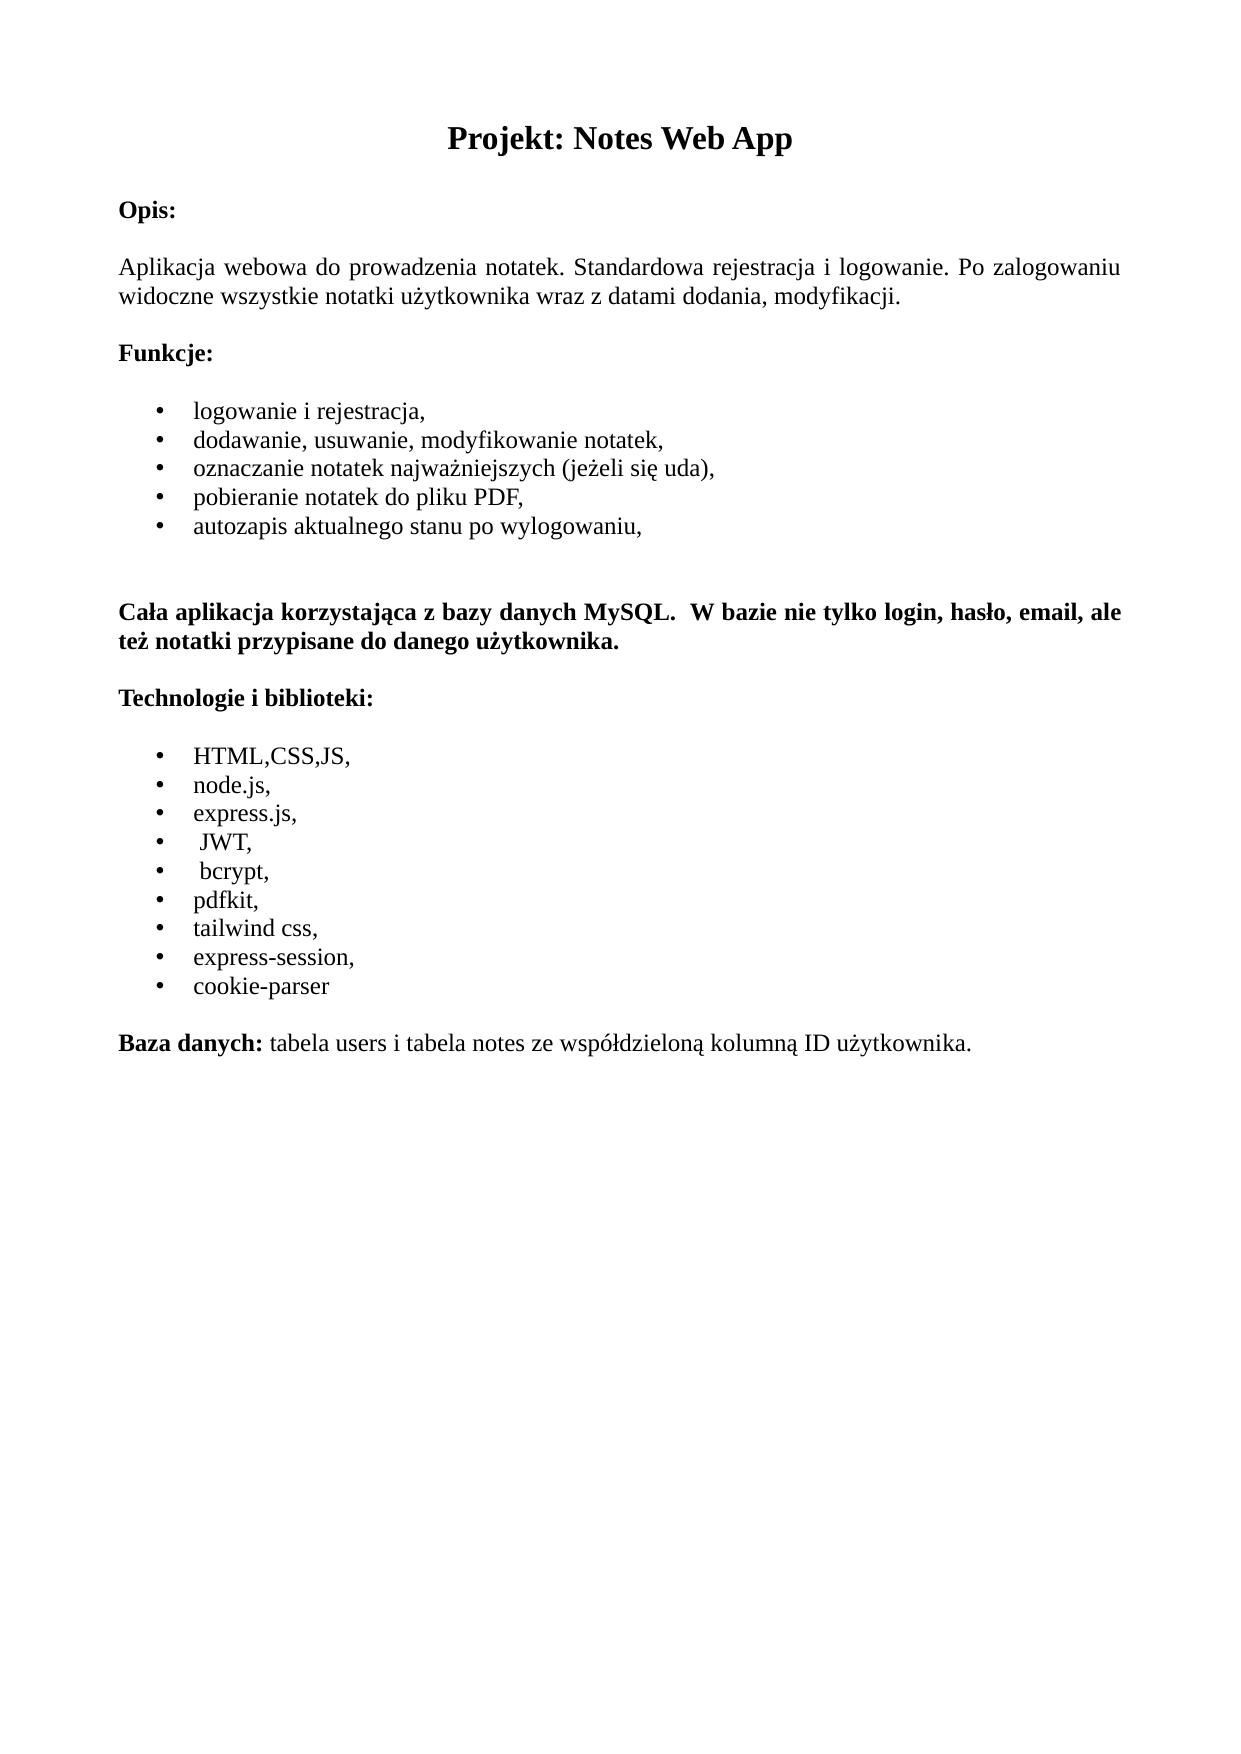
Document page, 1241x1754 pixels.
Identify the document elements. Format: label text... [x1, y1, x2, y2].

list node.js, [156, 770, 1122, 798]
list oznaczanie notatek najważniejszych (jeżeli się uda), [156, 453, 1122, 482]
text Cała aplikacja korzystająca z bazy danych MySQL. W bazie nie tylko login, hasło, email, ale też notatki przypisane do danego użytkownika. [118, 597, 1122, 655]
text Projekt: Notes Web App [118, 118, 1122, 156]
list logowanie i rejestracja, [156, 396, 1122, 425]
list dodawanie, usuwanie, modyfikowanie notatek, [156, 425, 1122, 453]
list express-session, [156, 942, 1122, 971]
list pobieranie notatek do pliku PDF, [156, 482, 1122, 511]
text Funkcje: [118, 338, 1122, 367]
list autozapis aktualnego stanu po wylogowaniu, [156, 511, 1122, 540]
text Aplikacja webowa do prowadzenia notatek. Standardowa rejestracja i logowanie. Po zalogowaniu widoczne wszystkie notatki użytkownika wraz z datami dodania, modyfikacji. [118, 252, 1122, 310]
list express.js, [156, 798, 1122, 827]
text Baza danych: tabela users i tabela notes ze współdzieloną kolumną ID użytkownika. [118, 1028, 1122, 1057]
list bcrypt, [156, 856, 1122, 885]
list tailwind css, [156, 913, 1122, 942]
list cookie-parser [156, 971, 1122, 1000]
text Technologie i biblioteki: [118, 683, 1122, 712]
text Opis: [118, 195, 1122, 223]
list JWT, [156, 827, 1122, 856]
list HTML,CSS,JS, [156, 741, 1122, 770]
list pdfkit, [156, 885, 1122, 913]
